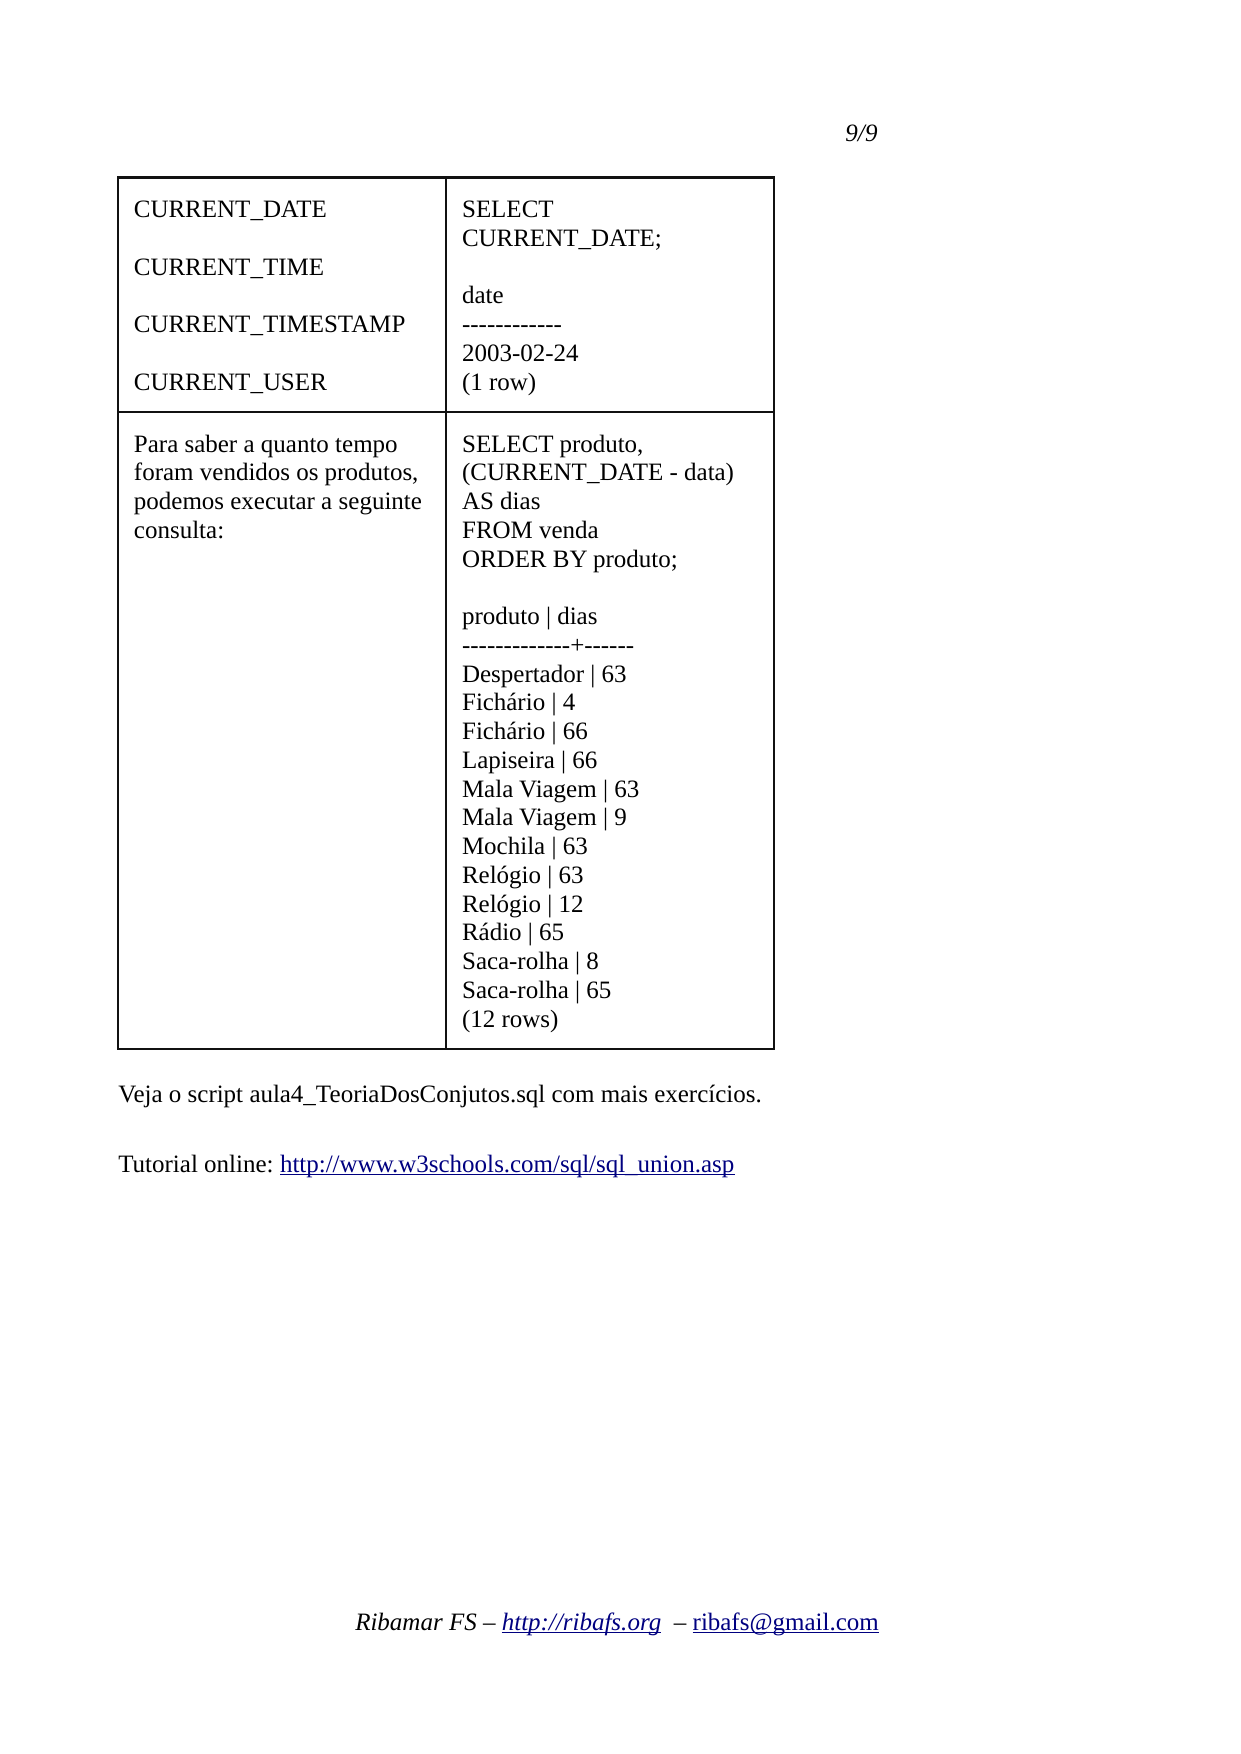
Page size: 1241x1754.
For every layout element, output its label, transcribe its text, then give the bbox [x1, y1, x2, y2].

text Tutorial online: http://www.w3schools.com/sql/sql_union.asp [118, 1149, 1122, 1178]
table_header SELECT CURRENT_DATE; date ------------ 2003-02-24 (1 row) [447, 179, 773, 411]
table_cell Para saber a quanto tempo foram vendidos os produtos, podemos executar a seguinte consulta: [119, 413, 445, 1048]
table_header CURRENT_DATE CURRENT_TIME CURRENT_TIMESTAMP CURRENT_USER [119, 179, 445, 411]
table_cell SELECT produto, (CURRENT_DATE - data) AS dias FROM venda ORDER BY produto; produto | dias -------------+------ Despertador | 63 Fichário | 4 Fichário | 66 Lapiseira | 66 Mala Viagem | 63 Mala Viagem | 9 Mochila | 63 Relógio | 63 Relógio | 12 Rádio | 65 Saca-rolha | 8 Saca-rolha | 65 (12 rows) [447, 413, 773, 1048]
text Veja o script aula4_TeoriaDosConjutos.sql com mais exercícios. [118, 1079, 1122, 1108]
